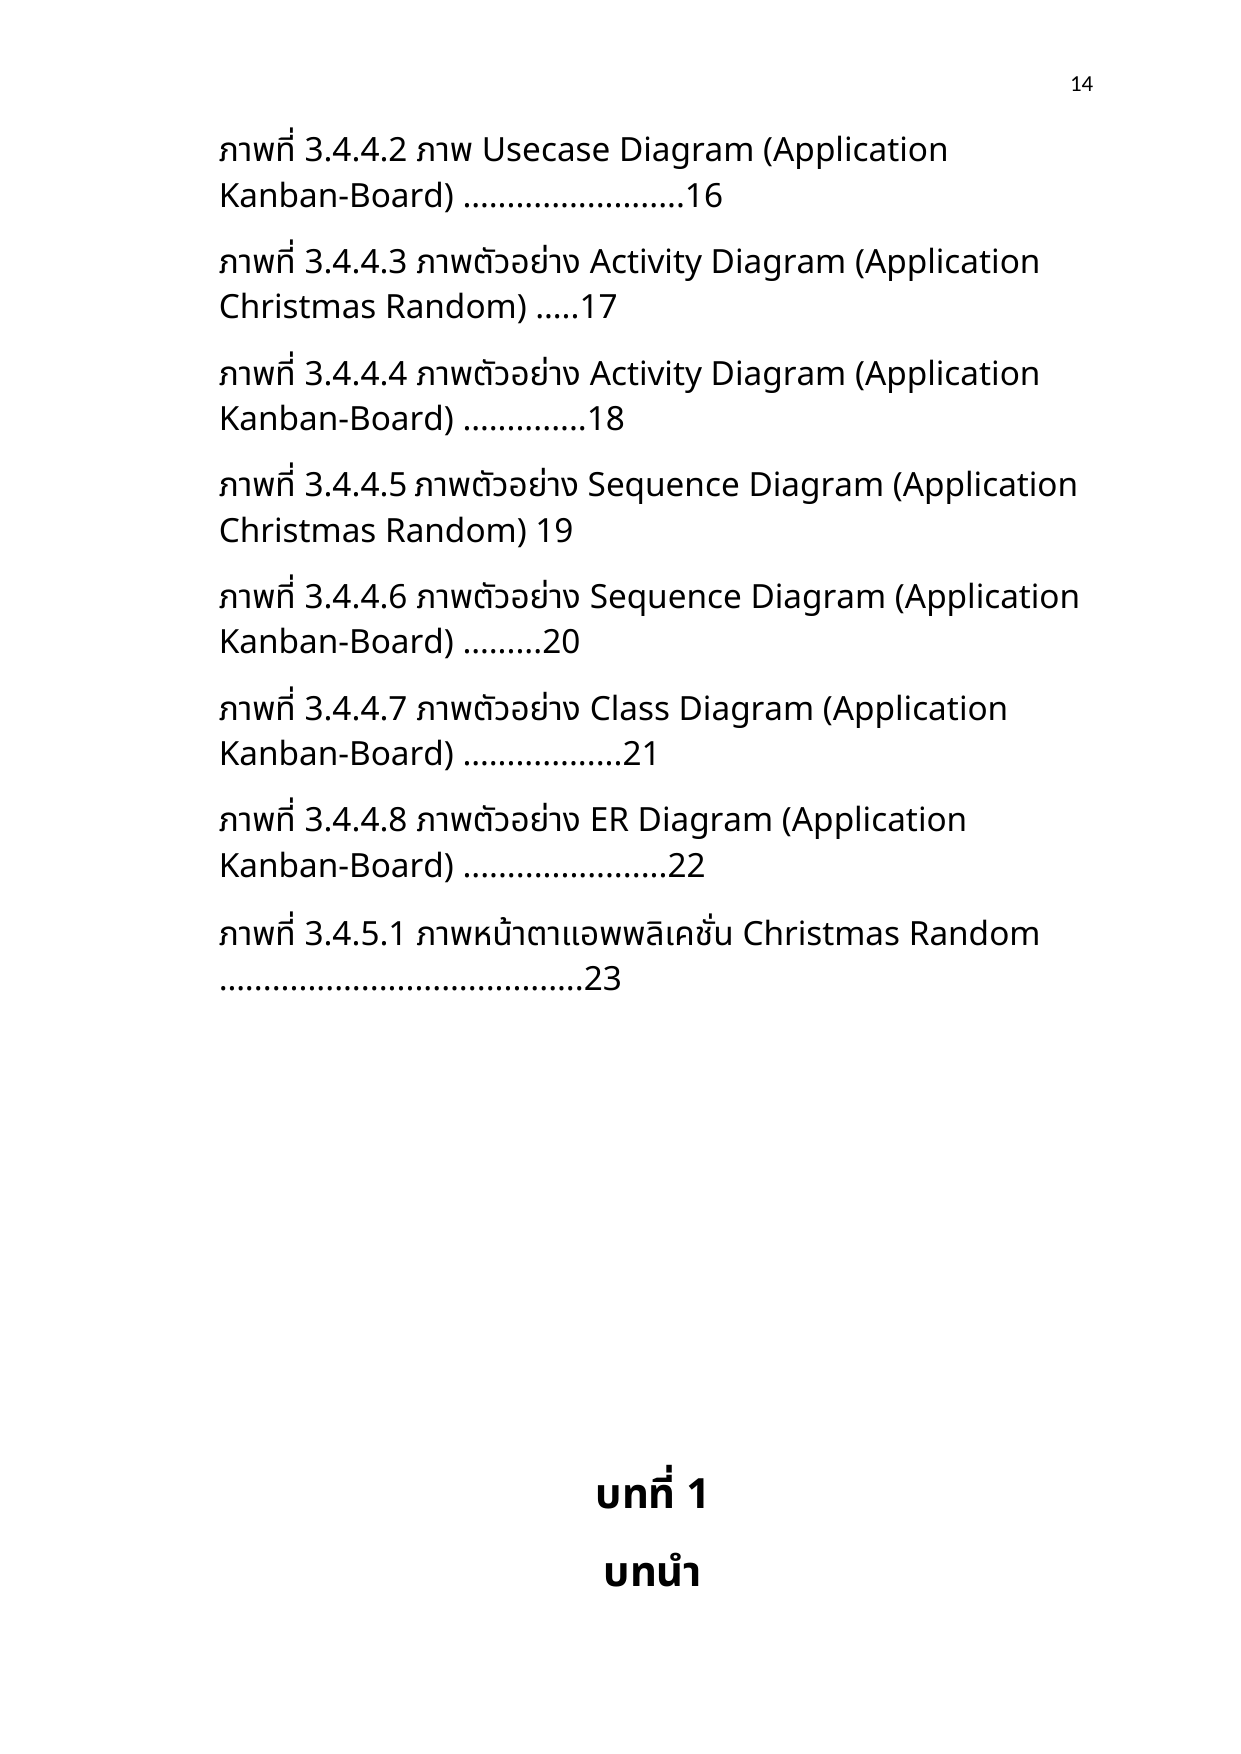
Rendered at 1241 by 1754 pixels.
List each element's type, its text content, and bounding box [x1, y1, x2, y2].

text ภาพที่ 3.4.5.1 ภาพหน้าตาแอพพลิเคชั่น Christmas Random …......................................23 [218, 910, 1087, 1001]
text ภาพที่ 3.4.4.2 ภาพ Usecase Diagram (Application Kanban-Board) …......................16 [218, 126, 1087, 217]
text ภาพที่ 3.4.4.7 ภาพตัวอย่าง Class Diagram (Application Kanban-Board) …...............21 [218, 684, 1087, 775]
text บทนำ [218, 1542, 1087, 1599]
text ภาพที่ 3.4.4.4 ภาพตัวอย่าง Activity Diagram (Application Kanban-Board) …...........18 [218, 349, 1087, 440]
text ภาพที่ 3.4.4.6 ภาพตัวอย่าง Sequence Diagram (Application Kanban-Board) …......20 [218, 573, 1087, 664]
text บทที่ 1 [218, 1464, 1087, 1521]
text ภาพที่ 3.4.4.5ภาพตัวอย่าง Sequence Diagram (Application Christmas Random) 19 [218, 461, 1087, 552]
text ภาพที่ 3.4.4.8 ภาพตัวอย่าง ER Diagram (Application Kanban-Board) .......................22 [218, 796, 1087, 887]
text ภาพที่ 3.4.4.3 ภาพตัวอย่าง Activity Diagram (Application Christmas Random) …..17 [218, 238, 1087, 329]
